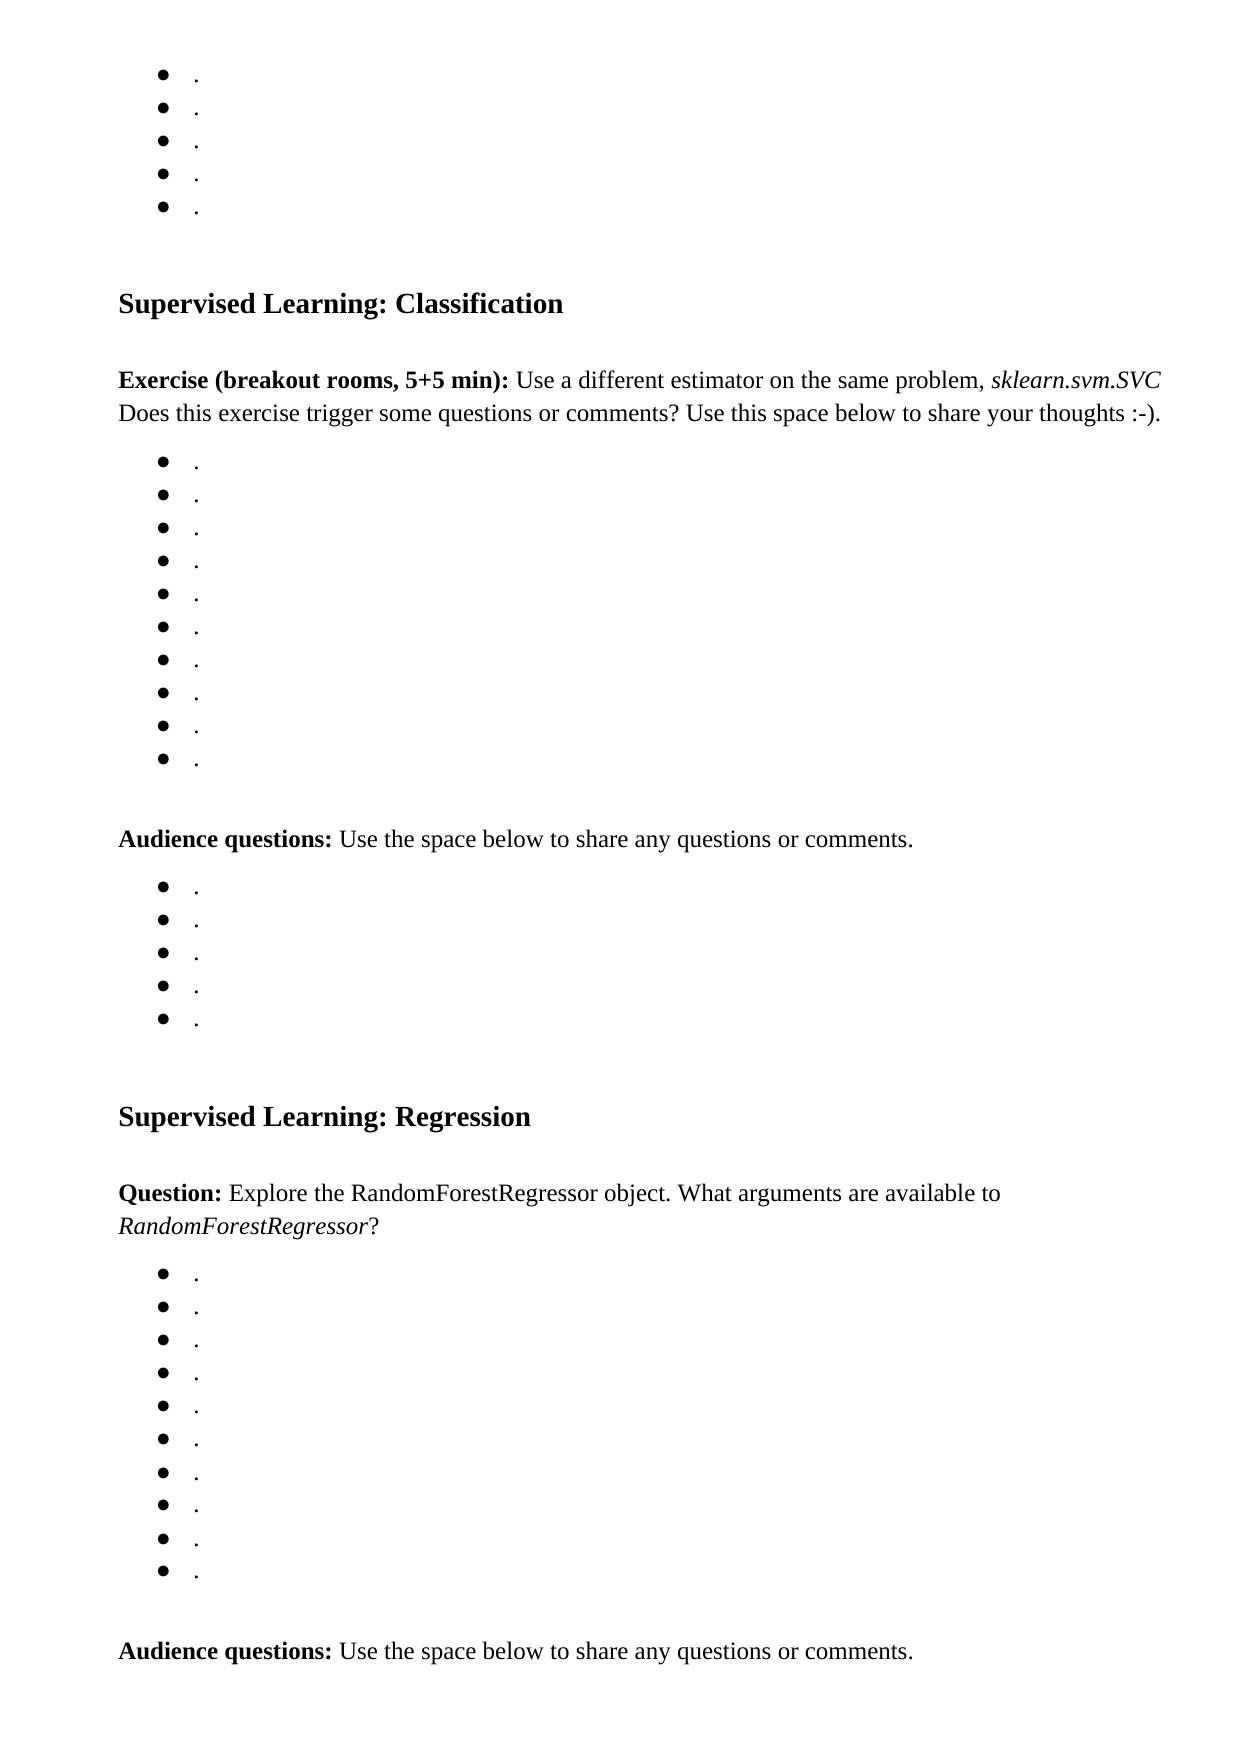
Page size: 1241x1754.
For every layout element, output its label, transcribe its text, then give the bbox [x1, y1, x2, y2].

list . [156, 1291, 1181, 1320]
list . [156, 710, 1181, 739]
list . [156, 871, 1181, 900]
list . [156, 191, 1181, 220]
list . [156, 644, 1181, 673]
list . [156, 1003, 1181, 1032]
text Audience questions: Use the space below to share any questions or comments. [118, 1603, 1181, 1665]
list . [156, 677, 1181, 706]
list . [156, 1556, 1181, 1584]
text Exercise (breakout rooms, 5+5 min): Use a different estimator on the same problem, sklearn.svm.SVC Does this exercise trigger some questions or comments? Use this space below to share your thoughts :-). [118, 332, 1181, 427]
list . [156, 479, 1181, 508]
list . [156, 512, 1181, 541]
list . [156, 971, 1181, 999]
subtitle Supervised Learning: Regression [118, 1099, 1181, 1132]
list . [156, 545, 1181, 574]
subtitle Supervised Learning: Classification [118, 286, 1181, 320]
list . [156, 446, 1181, 475]
text Question: Explore the RandomForestRegressor object. What arguments are available to RandomForestRegressor? [118, 1145, 1181, 1239]
list . [156, 1324, 1181, 1353]
list . [156, 1423, 1181, 1452]
text Audience questions: Use the space below to share any questions or comments. [118, 791, 1181, 853]
list . [156, 92, 1181, 121]
list . [156, 611, 1181, 640]
list . [156, 1489, 1181, 1518]
list . [156, 1523, 1181, 1551]
list . [156, 937, 1181, 966]
list . [156, 59, 1181, 88]
list . [156, 1258, 1181, 1287]
list . [156, 743, 1181, 772]
list . [156, 578, 1181, 607]
list . [156, 1391, 1181, 1419]
list . [156, 904, 1181, 933]
list . [156, 125, 1181, 154]
list . [156, 1357, 1181, 1386]
list . [156, 158, 1181, 187]
list . [156, 1457, 1181, 1485]
